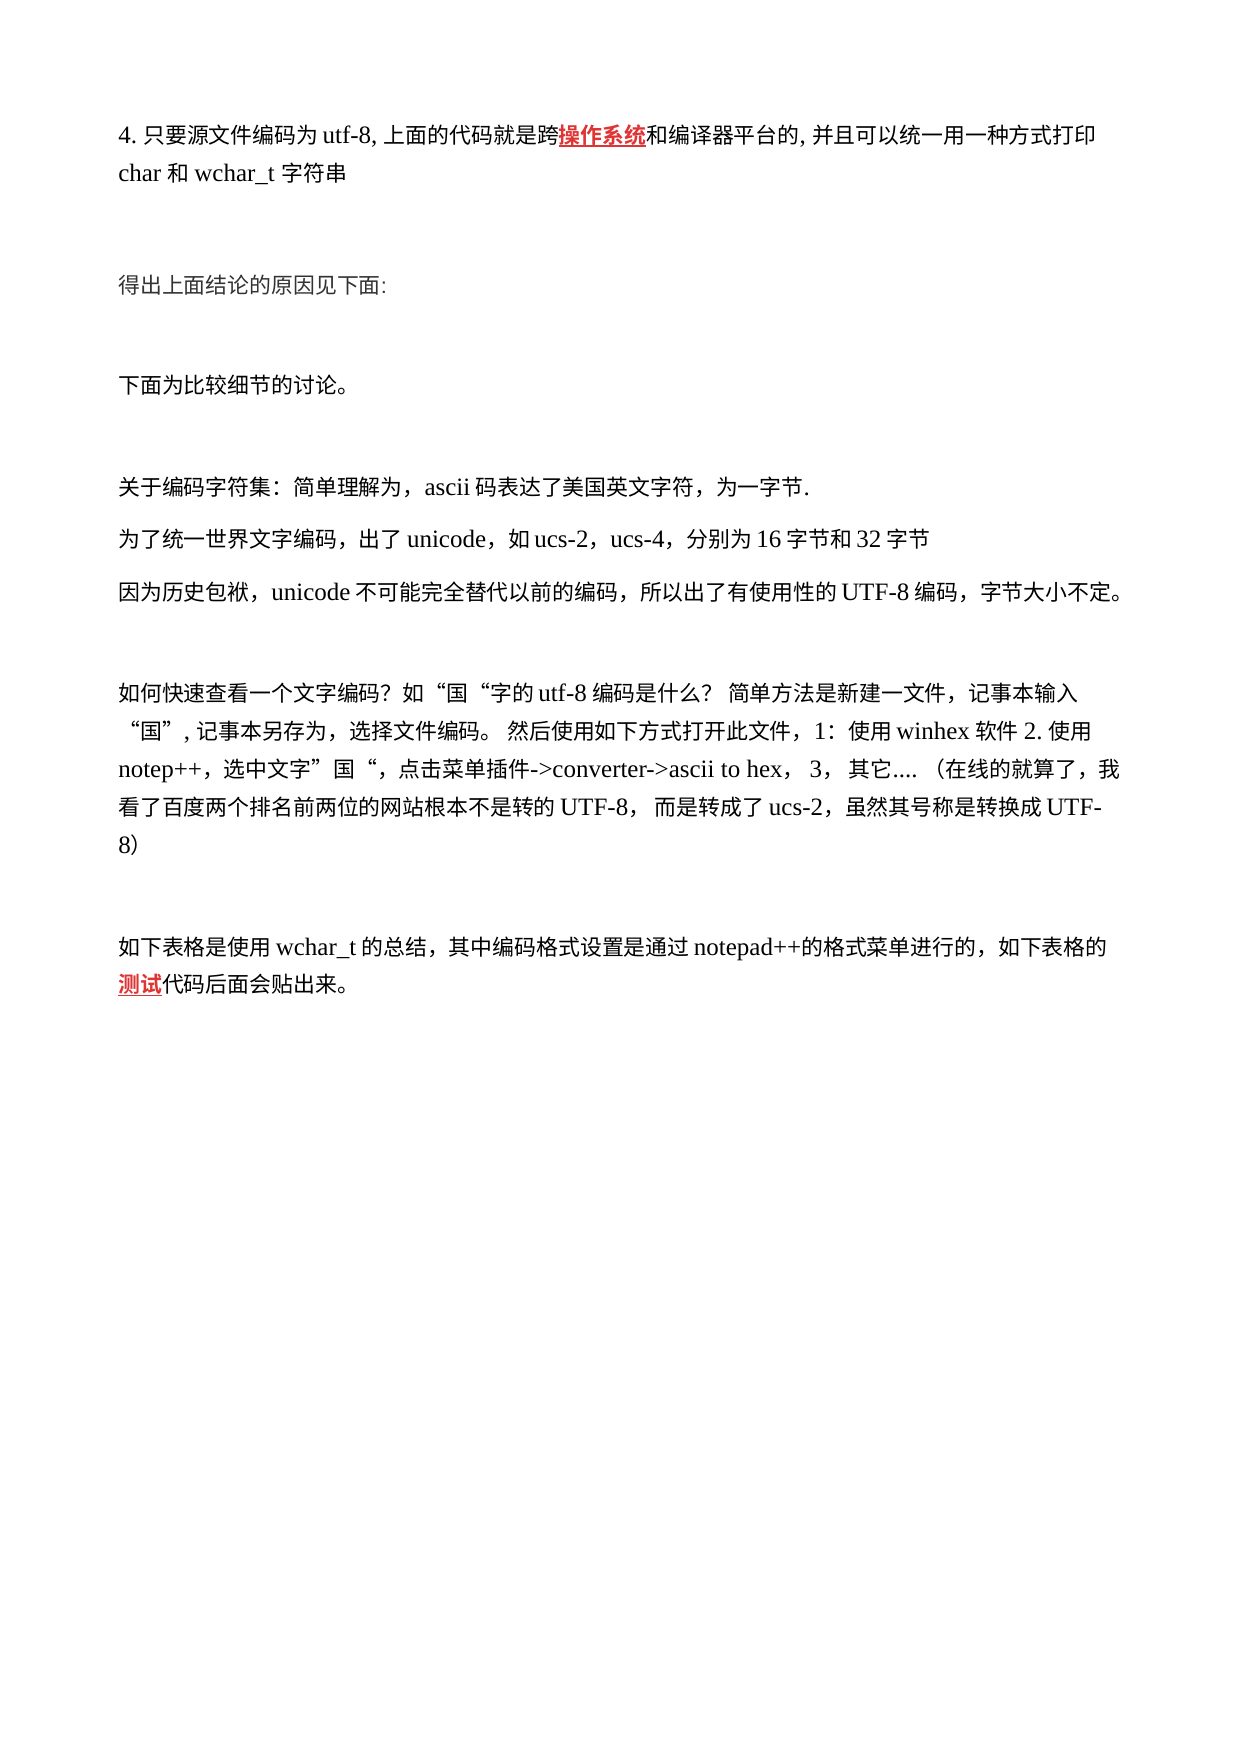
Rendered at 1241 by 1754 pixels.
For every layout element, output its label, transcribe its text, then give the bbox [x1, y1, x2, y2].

text 下面为比较细节的讨论。 [118, 368, 1122, 400]
text 如何快速查看一个文字编码？如“国“字的utf-8编码是什么？ 简单方法是新建一文件，记事本输入“国”, 记事本另存为，选择文件编码。 然后使用如下方式打开此文件，1：使用winhex软件 2. 使用notep++，选中文字”国“，点击菜单插件->converter->ascii to hex， 3， 其它.... （在线的就算了，我看了百度两个排名前两位的网站根本不是转的UTF-8， 而是转成了ucs-2，虽然其号称是转换成UTF-8） [118, 676, 1122, 859]
text 如下表格是使用wchar_t的总结，其中编码格式设置是通过notepad++的格式菜单进行的，如下表格的测试代码后面会贴出来。 [118, 929, 1122, 999]
text 4. 只要源文件编码为utf-8, 上面的代码就是跨操作系统和编译器平台的, 并且可以统一用一种方式打印char 和 wchar_t 字符串 [118, 118, 1122, 188]
text 得出上面结论的原因见下面: [118, 258, 1122, 298]
text 关于编码字符集：简单理解为，ascii码表达了美国英文字符，为一字节. [118, 470, 1122, 501]
text 为了统一世界文字编码，出了unicode，如ucs-2，ucs-4，分别为16字节和32字节 [118, 522, 1122, 554]
text 因为历史包袱，unicode不可能完全替代以前的编码，所以出了有使用性的UTF-8编码，字节大小不定。 [118, 575, 1122, 606]
